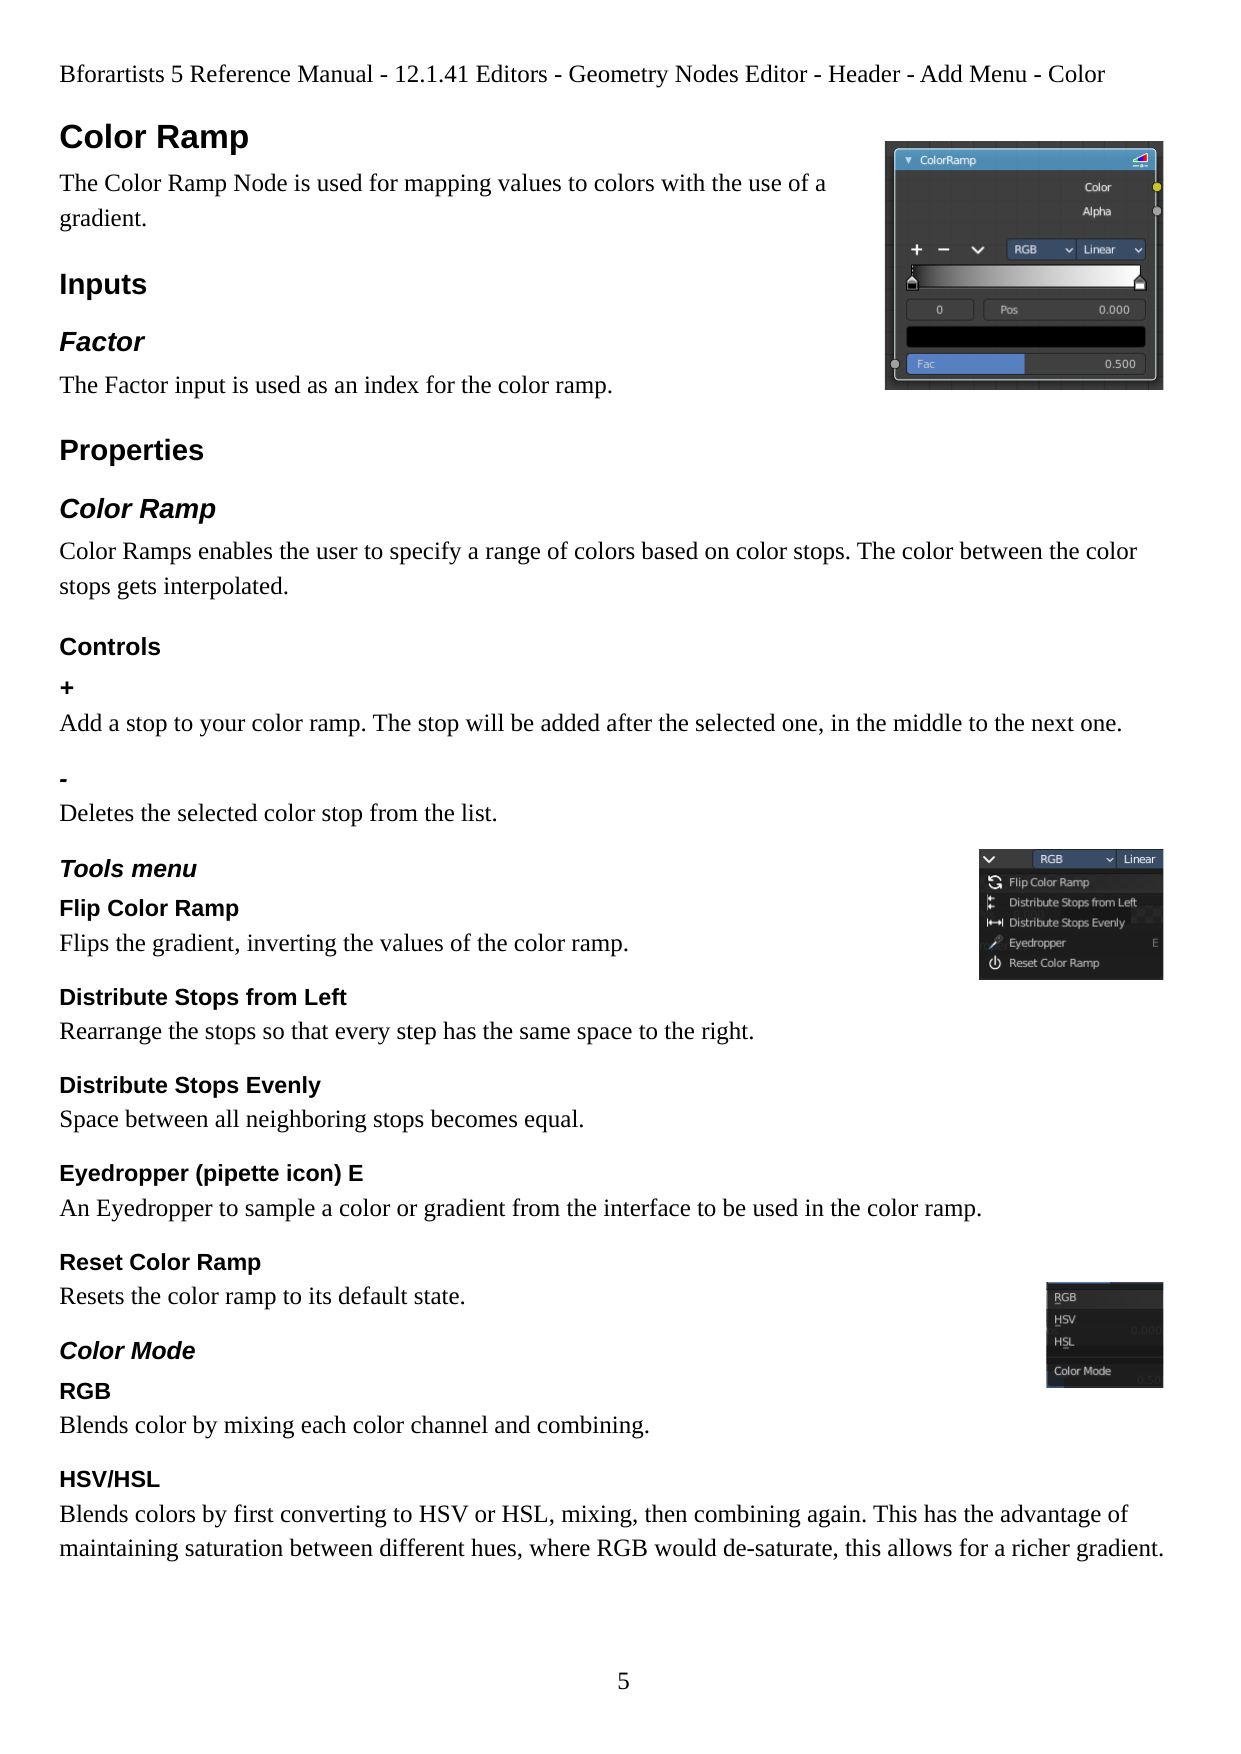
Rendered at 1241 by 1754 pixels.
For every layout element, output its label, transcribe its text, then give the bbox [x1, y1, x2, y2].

text Blends color by mixing each color channel and combining. [59, 1411, 1181, 1439]
text Blends colors by first converting to HSV or HSL, mixing, then combining again. This has the advantage of maintaining saturation between different hues, where RGB would de-saturate, this allows for a richer gradient. [59, 1499, 1181, 1562]
picture [884, 141, 1164, 390]
text Flips the gradient, inverting the values of the color ramp. [59, 928, 979, 957]
picture [979, 849, 1164, 980]
subtitle Reset Color Ramp [59, 1248, 1181, 1275]
subtitle HSV/HSL [59, 1466, 1181, 1493]
subtitle Color Mode [59, 1336, 1046, 1365]
text Add a stop to your color ramp. The stop will be added after the selected one, in the middle to the next one. [59, 708, 1181, 737]
subtitle Controls [59, 632, 1181, 661]
subtitle RGB [59, 1377, 1181, 1404]
subtitle [1164, 267, 1181, 300]
subtitle Distribute Stops from Left [59, 983, 1181, 1010]
text Color Ramps enables the user to specify a range of colors based on color stops. The color between the color stops gets interpolated. [59, 536, 1181, 600]
subtitle Tools menu [59, 854, 979, 882]
picture [1046, 1282, 1164, 1388]
text Rearrange the stops so that every step has the same space to the right. [59, 1016, 1181, 1045]
subtitle + [59, 673, 1181, 702]
subtitle [1164, 325, 1181, 357]
text The Factor input is used as an index for the color ramp. [59, 370, 1181, 398]
text The Color Ramp Node is used for mapping values to colors with the use of a gradient. [59, 168, 884, 232]
text Resets the color ramp to its default state. [59, 1281, 1181, 1310]
text Deletes the selected color stop from the list. [59, 798, 1181, 827]
subtitle Color Ramp [59, 117, 1181, 156]
subtitle Flip Color Ramp [59, 895, 979, 922]
subtitle Properties [59, 433, 1181, 467]
text Space between all neighboring stops becomes equal. [59, 1104, 1181, 1133]
subtitle Factor [59, 325, 884, 357]
subtitle [1164, 854, 1181, 882]
subtitle Color Ramp [59, 492, 1181, 524]
subtitle - [59, 764, 1181, 792]
subtitle [1164, 1336, 1181, 1365]
text An Eyedropper to sample a color or gradient from the interface to be used in the color ramp. [59, 1193, 1181, 1222]
subtitle Distribute Stops Evenly [59, 1071, 1181, 1098]
subtitle Eyedropper (pipette icon) E [59, 1160, 1181, 1187]
subtitle Inputs [59, 267, 884, 300]
subtitle [1164, 895, 1181, 922]
